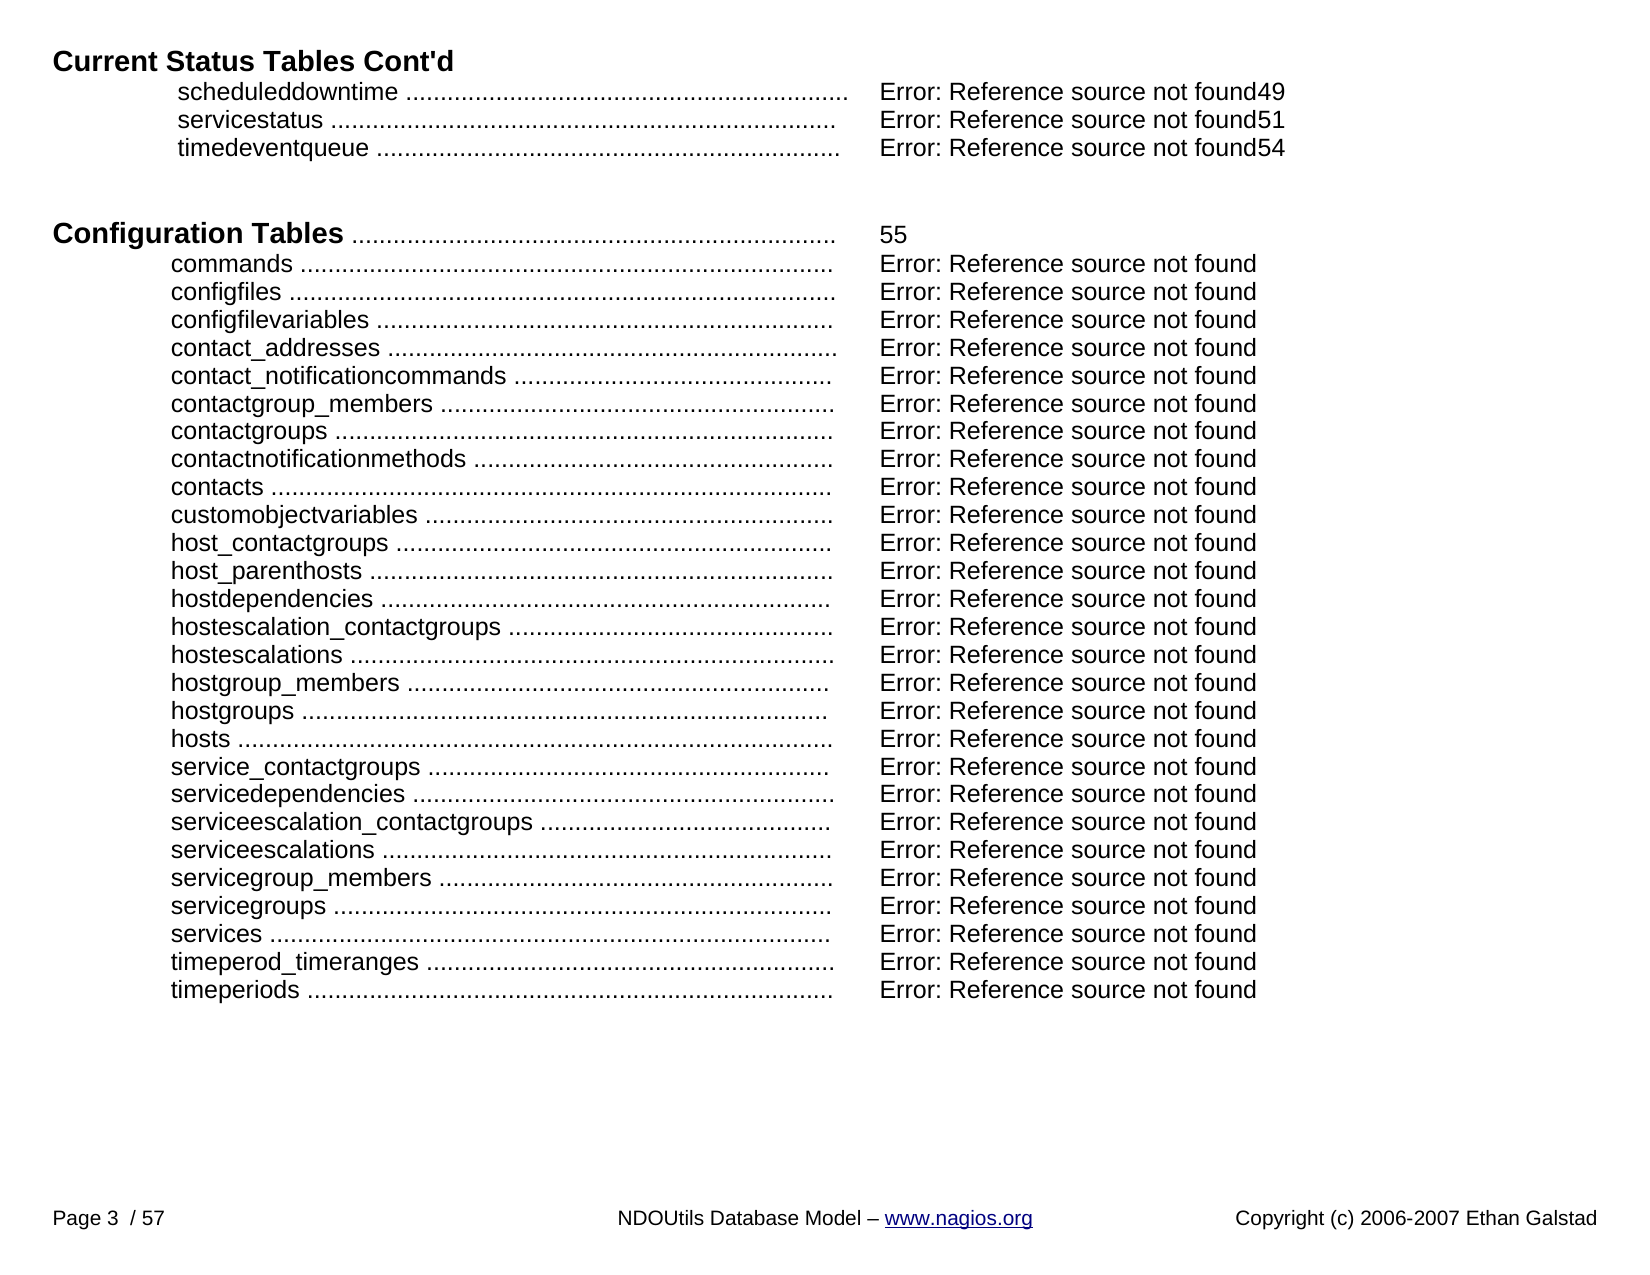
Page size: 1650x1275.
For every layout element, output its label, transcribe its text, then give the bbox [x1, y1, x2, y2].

text servicegroups ........................................................................ [52, 892, 1597, 920]
text commands ............................................................................. [52, 250, 1597, 278]
text Configuration Tables ...................................................................... 55 [52, 217, 1597, 250]
text host_contactgroups ............................................................... [52, 529, 1597, 557]
text host_parenthosts ................................................................... [52, 557, 1597, 585]
text hostescalations ...................................................................... [52, 641, 1597, 668]
text hostgroup_members ............................................................. [52, 668, 1597, 696]
text serviceescalations ................................................................. [52, 836, 1597, 864]
text configfiles ............................................................................... [52, 278, 1597, 306]
text timeperiods ............................................................................ [52, 976, 1597, 1003]
text contactgroup_members ......................................................... [52, 389, 1597, 417]
text customobjectvariables ........................................................... [52, 501, 1597, 529]
text servicestatus ......................................................................... 51 [52, 106, 1597, 133]
text configfilevariables .................................................................. [52, 306, 1597, 333]
text services ................................................................................. [52, 920, 1597, 948]
text contacts ................................................................................. [52, 473, 1597, 501]
text hostgroups ............................................................................ [52, 696, 1597, 724]
text servicedependencies ............................................................. [52, 780, 1597, 808]
text contact_notificationcommands .............................................. [52, 361, 1597, 389]
text servicegroup_members ......................................................... [52, 864, 1597, 892]
text hostescalation_contactgroups ............................................... [52, 613, 1597, 641]
text hostdependencies ................................................................. [52, 585, 1597, 613]
text contactnotificationmethods .................................................... [52, 445, 1597, 473]
text contactgroups ........................................................................ [52, 417, 1597, 445]
text serviceescalation_contactgroups .......................................... [52, 808, 1597, 836]
text service_contactgroups .......................................................... [52, 752, 1597, 780]
text contact_addresses ................................................................. [52, 333, 1597, 361]
text timedeventqueue ................................................................... 54 [52, 133, 1597, 161]
text Current Status Tables Cont'd [52, 45, 1597, 78]
text scheduleddowntime ................................................................ 49 [52, 78, 1597, 106]
text hosts ...................................................................................... [52, 724, 1597, 752]
text timeperod_timeranges ........................................................... [52, 948, 1597, 976]
